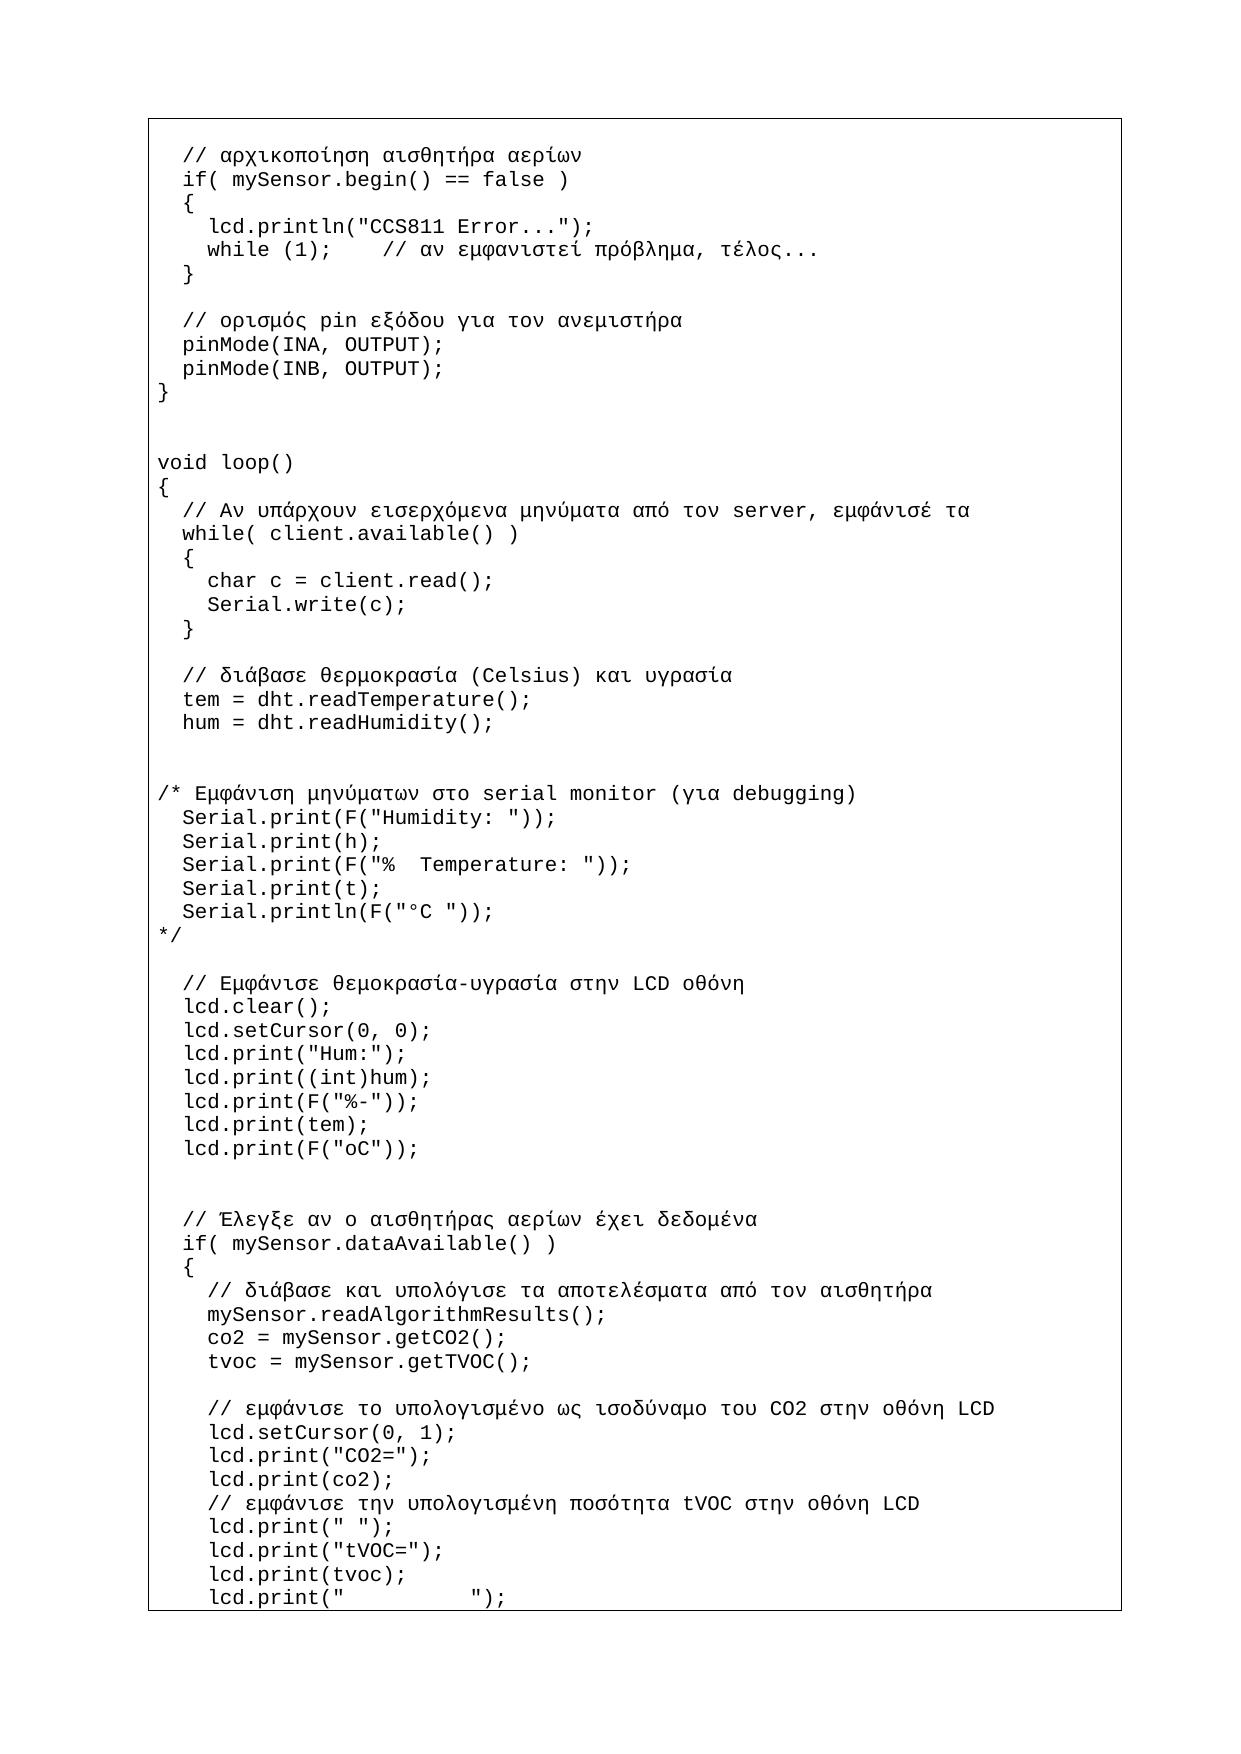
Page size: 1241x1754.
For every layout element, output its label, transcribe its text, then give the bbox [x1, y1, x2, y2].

text lcd.print(" "); [149, 1513, 1121, 1537]
text } [149, 260, 1121, 287]
text while( client.available() ) [149, 520, 1121, 544]
text mySensor.readAlgorithmResults(); [149, 1300, 1121, 1324]
text Serial.print(t); [149, 875, 1121, 898]
text // αρχικοποίηση αισθητήρα αερίων [149, 142, 1121, 165]
text // διάβασε και υπολόγισε τα αποτελέσματα από τον αισθητήρα [149, 1277, 1121, 1300]
text char c = client.read(); [149, 567, 1121, 591]
text // Έλεγξε αν ο αισθητήρας αερίων έχει δεδομένα [149, 1206, 1121, 1229]
text lcd.print("CO2="); [149, 1442, 1121, 1466]
text lcd.print(tvoc); [149, 1561, 1121, 1584]
text pinMode(INB, OUTPUT); [149, 354, 1121, 378]
text if( mySensor.dataAvailable() ) [149, 1229, 1121, 1253]
text if( mySensor.begin() == false ) [149, 165, 1121, 189]
text */ [149, 922, 1121, 949]
text while (1); // αν εμφανιστεί πρόβλημα, τέλος... [149, 236, 1121, 260]
text /* Εμφάνιση μηνύματων στο serial monitor (για debugging) [149, 780, 1121, 804]
text { [149, 189, 1121, 213]
text { [149, 473, 1121, 496]
text lcd.setCursor(0, 1); [149, 1419, 1121, 1442]
text Serial.print(h); [149, 827, 1121, 851]
text hum = dht.readHumidity(); [149, 709, 1121, 736]
text Serial.print(F("% Temperature: ")); [149, 851, 1121, 875]
text lcd.print((int)hum); [149, 1064, 1121, 1088]
text void loop() [149, 449, 1121, 473]
text // ορισμός pin εξόδου για τον ανεμιστήρα [149, 307, 1121, 331]
text Serial.println(F("°C ")); [149, 898, 1121, 922]
text tem = dht.readTemperature(); [149, 686, 1121, 709]
text Serial.print(F("Humidity: ")); [149, 804, 1121, 827]
text // εμφάνισε την υπολογισμένη ποσότητα tVOC στην οθόνη LCD [149, 1489, 1121, 1513]
text Serial.write(c); [149, 591, 1121, 615]
text lcd.print(" "); [149, 1584, 1121, 1610]
text // διάβασε θερμοκρασία (Celsius) και υγρασία [149, 662, 1121, 686]
text // Εμφάνισε θεμοκρασία-υγρασία στην LCD οθόνη [149, 969, 1121, 993]
text lcd.setCursor(0, 0); [149, 1017, 1121, 1040]
text lcd.clear(); [149, 993, 1121, 1017]
text } [149, 615, 1121, 641]
text lcd.print("tVOC="); [149, 1537, 1121, 1561]
text // Αν υπάρχουν εισερχόμενα μηνύματα από τον server, εμφάνισέ τα [149, 496, 1121, 520]
text tvoc = mySensor.getTVOC(); [149, 1348, 1121, 1374]
text co2 = mySensor.getCO2(); [149, 1324, 1121, 1348]
text // εμφάνισε το υπολογισμένο ως ισοδύναμο του CO2 στην οθόνη LCD [149, 1395, 1121, 1419]
text lcd.println("CCS811 Error..."); [149, 213, 1121, 236]
text pinMode(INA, OUTPUT); [149, 331, 1121, 354]
text lcd.print(tem); [149, 1111, 1121, 1135]
text lcd.print(F("%-")); [149, 1088, 1121, 1111]
text lcd.print("Hum:"); [149, 1040, 1121, 1064]
text lcd.print(F("oC")); [149, 1135, 1121, 1162]
text } [149, 378, 1121, 405]
text { [149, 544, 1121, 567]
text lcd.print(co2); [149, 1466, 1121, 1489]
text { [149, 1253, 1121, 1277]
